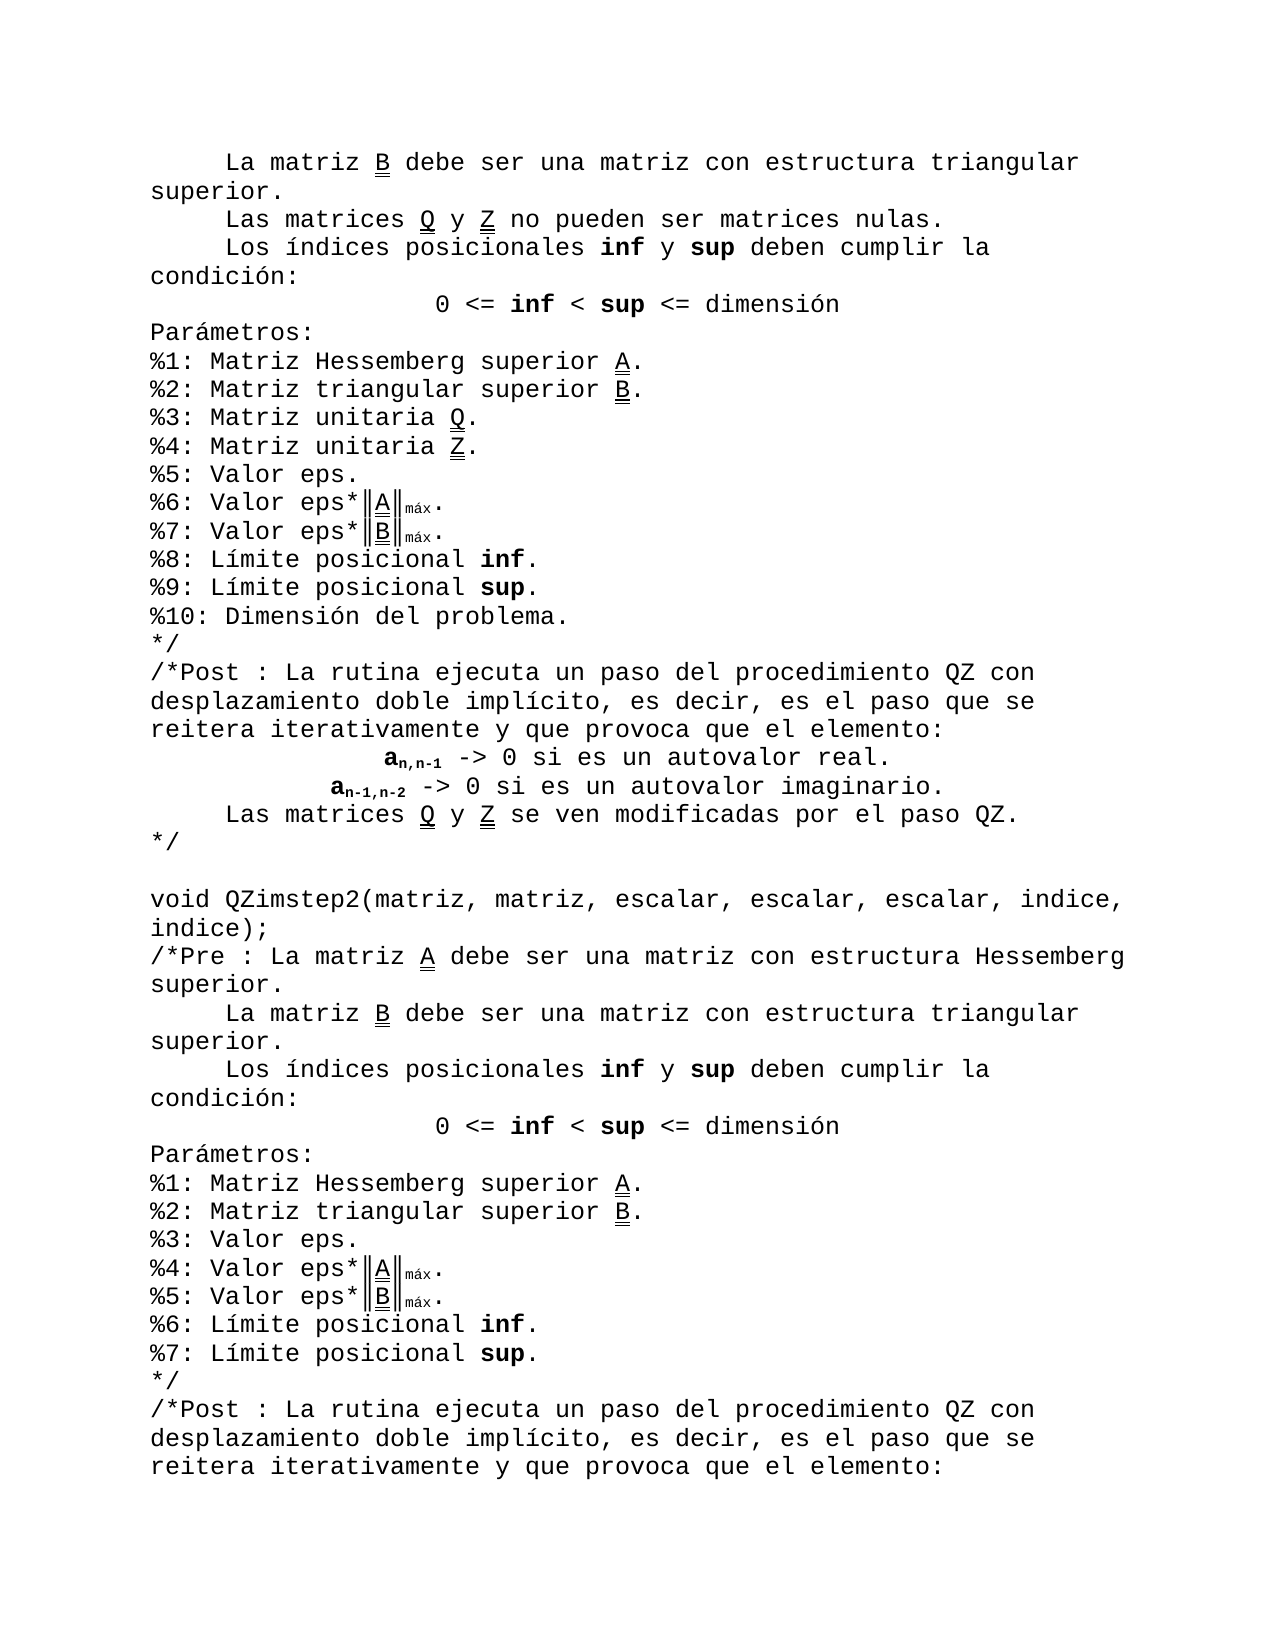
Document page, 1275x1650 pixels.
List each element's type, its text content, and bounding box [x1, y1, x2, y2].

text %4: Matriz unitaria Z. [150, 433, 1125, 462]
text Los índices posicionales inf y sup deben cumplir la condición: [150, 1057, 1125, 1114]
text La matriz B debe ser una matriz con estructura triangular superior. [150, 1000, 1125, 1057]
text %5: Valor eps. [150, 462, 1125, 490]
text Las matrices Q y Z se ven modificadas por el paso QZ. [150, 802, 1125, 830]
text %1: Matriz Hessemberg superior A. [150, 348, 1125, 377]
text %1: Matriz Hessemberg superior A. [150, 1170, 1125, 1199]
text %7: Límite posicional sup. [150, 1340, 1125, 1369]
text %7: Valor eps*║B║máx. [401, 518, 1125, 547]
text %2: Matriz triangular superior B. [150, 377, 1125, 405]
text %5: Valor eps*║B║máx. [371, 1284, 394, 1312]
text Los índices posicionales inf y sup deben cumplir la condición: [150, 235, 1125, 292]
text %7: Valor eps*║B║máx. [150, 518, 364, 547]
text %6: Límite posicional inf. [150, 1312, 1125, 1340]
text %5: Valor eps*║B║máx. [150, 1284, 364, 1312]
text */ [150, 830, 1125, 858]
text /*Post : La rutina ejecuta un paso del procedimiento QZ con desplazamiento doble implícito, es decir, es el paso que se reitera iterativamente y que provoca que el elemento: [150, 660, 1125, 745]
text %10: Dimensión del problema. [150, 603, 1125, 632]
text %4: Valor eps*║A║máx. [401, 1255, 1125, 1284]
text %5: Valor eps*║B║máx. [401, 1284, 1125, 1312]
text %4: Valor eps*║A║máx. [150, 1255, 364, 1284]
text an,n-1 -> 0 si es un autovalor real. [150, 745, 1125, 773]
text %7: Valor eps*║B║máx. [371, 518, 394, 547]
text /*Pre : La matriz A debe ser una matriz con estructura Hessemberg superior. [150, 944, 1125, 1000]
text Parámetros: [150, 320, 1125, 348]
text %3: Valor eps. [150, 1227, 1125, 1255]
text %3: Matriz unitaria Q. [150, 405, 1125, 433]
text an-1,n-2 -> 0 si es un autovalor imaginario. [150, 773, 1125, 802]
text %2: Matriz triangular superior B. [150, 1199, 1125, 1227]
text La matriz B debe ser una matriz con estructura triangular superior. [150, 150, 1125, 207]
text */ [150, 1369, 1125, 1397]
text %6: Valor eps*║A║máx. [150, 490, 364, 518]
text 0 <= inf < sup <= dimensión [150, 1114, 1125, 1142]
text */ [150, 632, 1125, 660]
text %9: Límite posicional sup. [150, 575, 1125, 603]
text void QZimstep2(matriz, matriz, escalar, escalar, escalar, indice, indice); [150, 887, 1125, 944]
text 0 <= inf < sup <= dimensión [150, 292, 1125, 320]
text %8: Límite posicional inf. [150, 547, 1125, 575]
text %6: Valor eps*║A║máx. [371, 490, 394, 518]
text /*Post : La rutina ejecuta un paso del procedimiento QZ con desplazamiento doble implícito, es decir, es el paso que se reitera iterativamente y que provoca que el elemento: [150, 1397, 1125, 1482]
text %6: Valor eps*║A║máx. [401, 490, 1125, 518]
text Las matrices Q y Z no pueden ser matrices nulas. [150, 207, 1125, 235]
text Parámetros: [150, 1142, 1125, 1170]
text %4: Valor eps*║A║máx. [371, 1255, 394, 1284]
